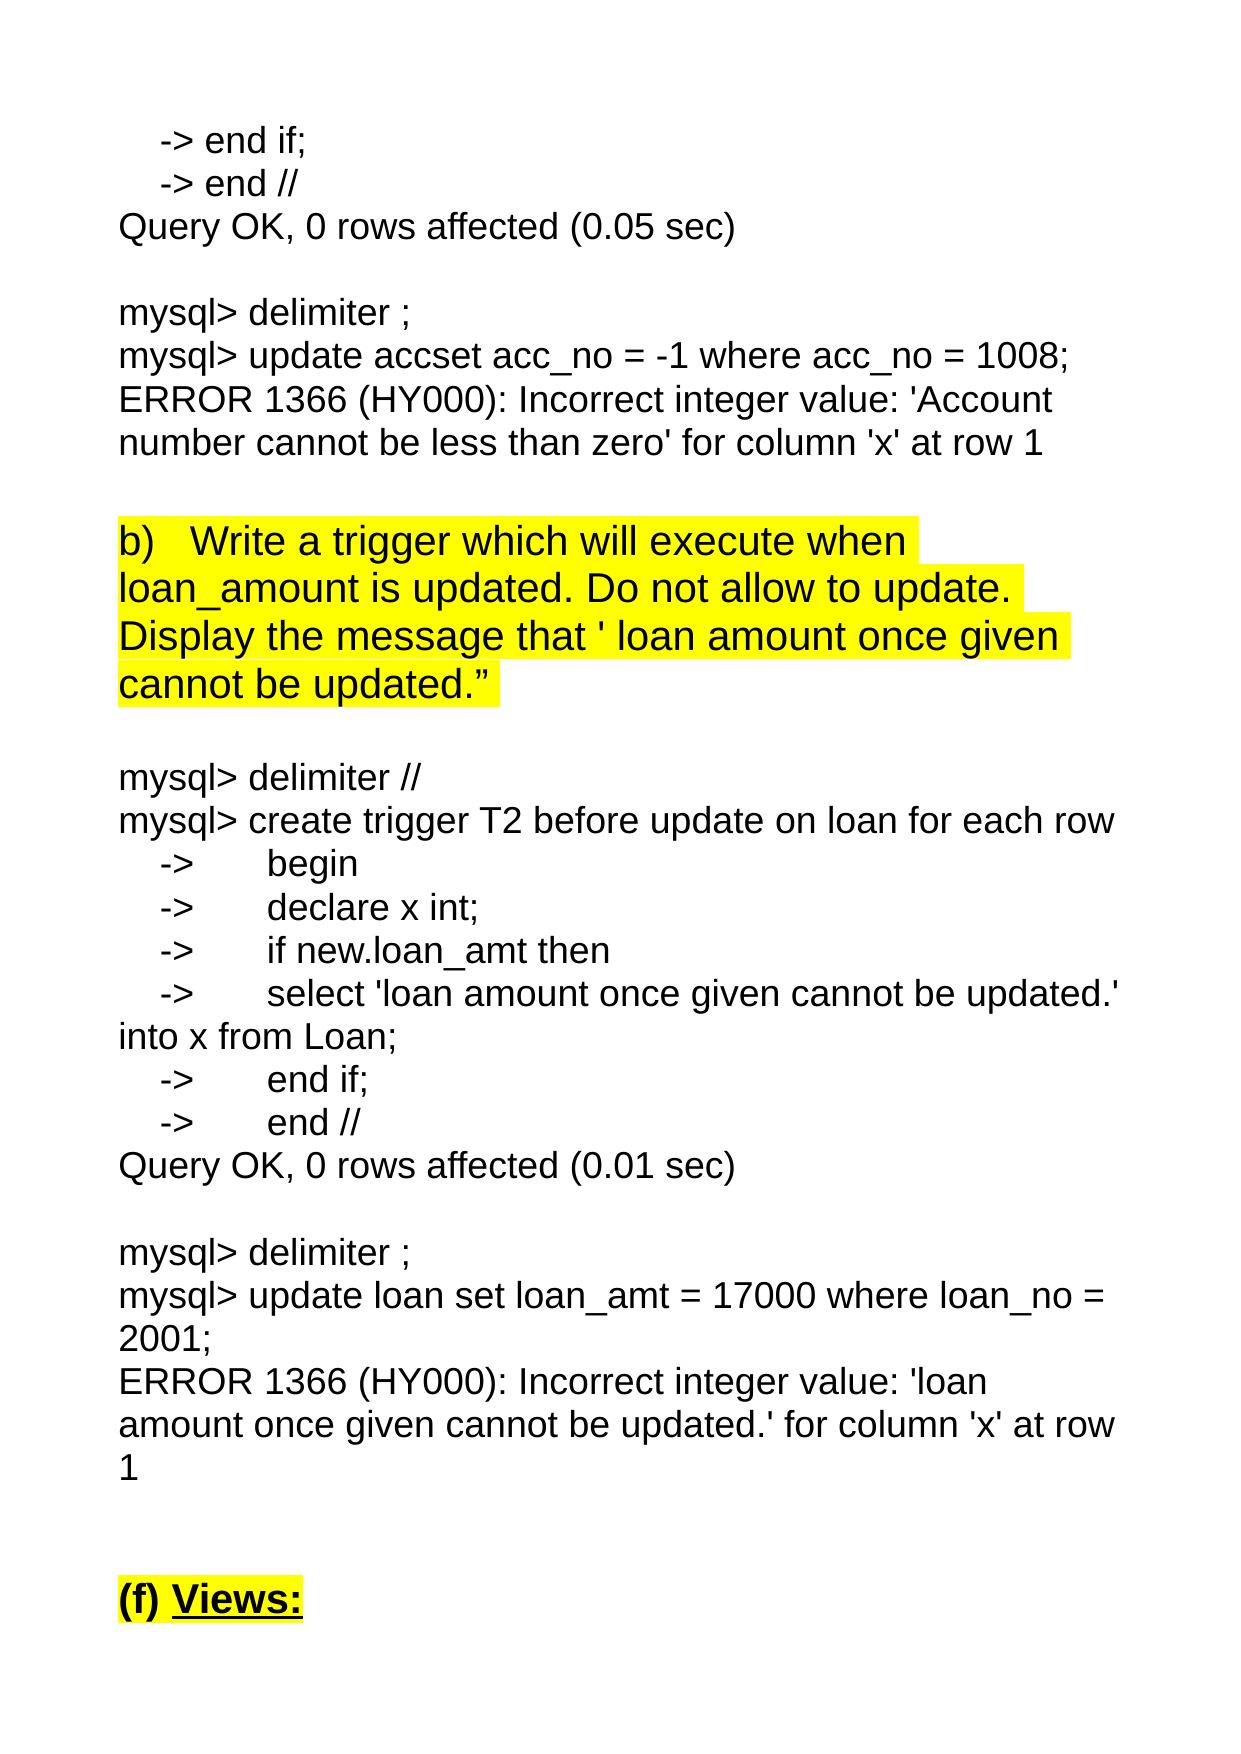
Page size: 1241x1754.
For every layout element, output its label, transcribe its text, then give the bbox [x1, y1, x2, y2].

text ERROR 1366 (HY000): Incorrect integer value: 'Account number cannot be less than zero' for column 'x' at row 1 [118, 377, 1122, 463]
text b) Write a trigger which will execute when loan_amount is updated. Do not allow to update. Display the message that ' loan amount once given cannot be updated.” [118, 516, 1122, 707]
text -> declare x int; [118, 885, 1122, 928]
text Query OK, 0 rows affected (0.05 sec) [118, 204, 1122, 247]
text mysql> delimiter ; [118, 291, 1122, 334]
text mysql> update loan set loan_amt = 17000 where loan_no = 2001; [118, 1273, 1122, 1359]
text mysql> update accset acc_no = -1 where acc_no = 1008; [118, 334, 1122, 377]
text mysql> create trigger T2 before update on loan for each row [118, 798, 1122, 842]
text -> select 'loan amount once given cannot be updated.' into x from Loan; [118, 971, 1122, 1057]
text -> if new.loan_amt then [118, 928, 1122, 971]
text ERROR 1366 (HY000): Incorrect integer value: 'loan amount once given cannot be updated.' for column 'x' at row 1 [118, 1359, 1122, 1488]
text mysql> delimiter // [118, 755, 1122, 798]
text -> end if; [118, 118, 1122, 161]
text -> begin [118, 842, 1122, 885]
text -> end // [118, 1100, 1122, 1143]
text mysql> delimiter ; [118, 1230, 1122, 1273]
text -> end if; [118, 1057, 1122, 1100]
text -> end // [118, 161, 1122, 204]
text Query OK, 0 rows affected (0.01 sec) [118, 1143, 1122, 1187]
text (f) Views: [118, 1575, 1122, 1623]
